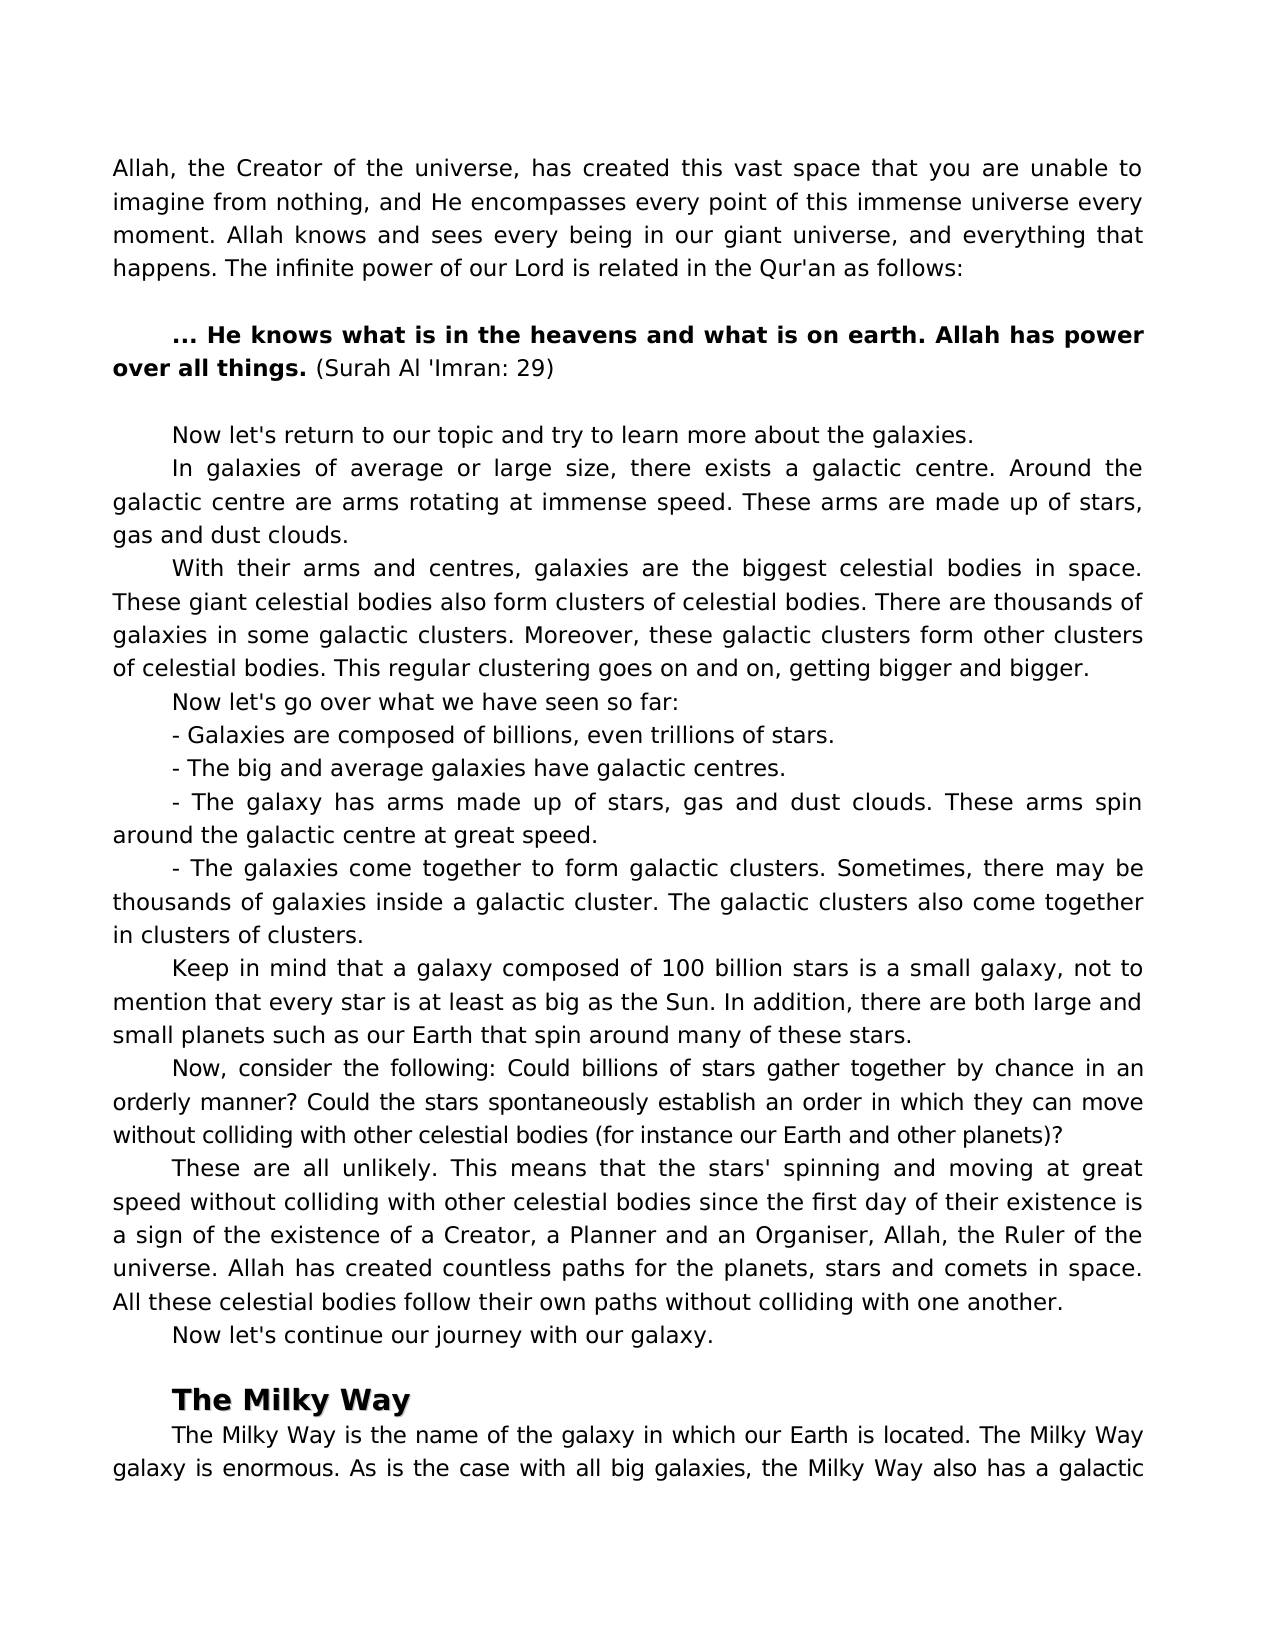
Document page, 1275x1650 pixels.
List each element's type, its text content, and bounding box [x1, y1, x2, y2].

text ... He knows what is in the heavens and what is on earth. Allah has power over all things. (Surah Al 'Imran: 29) [112, 317, 1145, 383]
text Now let's continue our journey with our galaxy. [112, 1317, 1145, 1350]
text The Milky Way [112, 1383, 1145, 1417]
text With their arms and centres, galaxies are the biggest celestial bodies in space. These giant celestial bodies also form clusters of celestial bodies. There are thousands of galaxies in some galactic clusters. Moreover, these galactic clusters form other clusters of celestial bodies. This regular clustering goes on and on, getting bigger and bigger. [112, 550, 1145, 683]
text - The galaxy has arms made up of stars, gas and dust clouds. These arms spin around the galactic centre at great speed. [112, 783, 1145, 850]
text Now let's return to our topic and try to learn more about the galaxies. [112, 417, 1145, 450]
text Allah, the Creator of the universe, has created this vast space that you are unable to imagine from nothing, and He encompasses every point of this immense universe every moment. Allah knows and sees every being in our giant universe, and everything that happens. The infinite power of our Lord is related in the Qur'an as follows: [112, 150, 1145, 283]
text The Milky Way is the name of the galaxy in which our Earth is located. The Milky Way galaxy is enormous. As is the case with all big galaxies, the Milky Way also has a galactic [112, 1417, 1145, 1483]
text Now let's go over what we have seen so far: [112, 683, 1145, 717]
text - Galaxies are composed of billions, even trillions of stars. [112, 717, 1145, 750]
text Keep in mind that a galaxy composed of 100 billion stars is a small galaxy, not to mention that every star is at least as big as the Sun. In addition, there are both large and small planets such as our Earth that spin around many of these stars. [112, 950, 1145, 1050]
text These are all unlikely. This means that the stars' spinning and moving at great speed without colliding with other celestial bodies since the first day of their existence is a sign of the existence of a Creator, a Planner and an Organiser, Allah, the Ruler of the universe. Allah has created countless paths for the planets, stars and comets in space. All these celestial bodies follow their own paths without colliding with one another. [112, 1150, 1145, 1317]
text Now, consider the following: Could billions of stars gather together by chance in an orderly manner? Could the stars spontaneously establish an order in which they can move without colliding with other celestial bodies (for instance our Earth and other planets)? [112, 1050, 1145, 1150]
text - The galaxies come together to form galactic clusters. Sometimes, there may be thousands of galaxies inside a galactic cluster. The galactic clusters also come together in clusters of clusters. [112, 850, 1145, 950]
text In galaxies of average or large size, there exists a galactic centre. Around the galactic centre are arms rotating at immense speed. These arms are made up of stars, gas and dust clouds. [112, 450, 1145, 550]
text - The big and average galaxies have galactic centres. [112, 750, 1145, 783]
